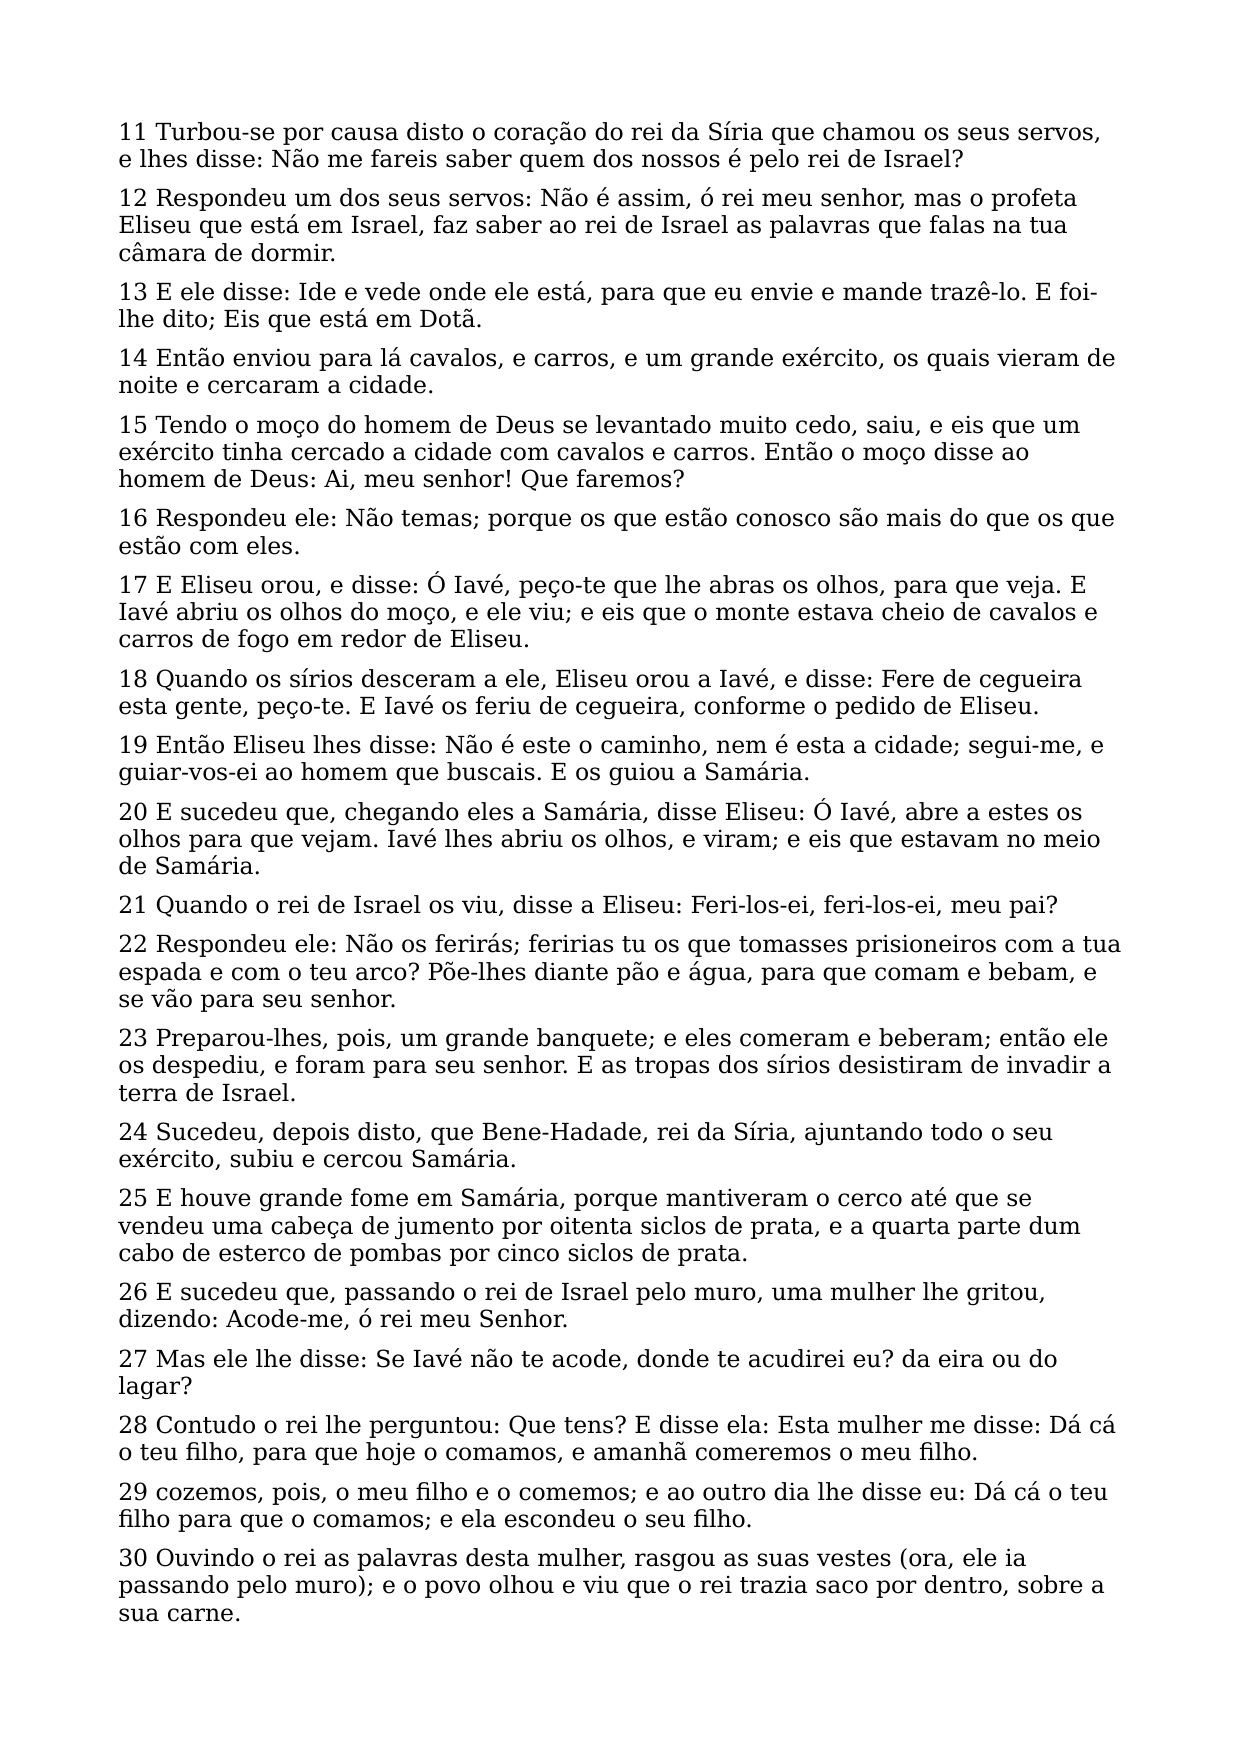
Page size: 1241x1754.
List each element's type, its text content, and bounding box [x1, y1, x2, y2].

text 13 E ele disse: Ide e vede onde ele está, para que eu envie e mande trazê-lo. E foi-lhe dito; Eis que está em Dotã. [118, 278, 1122, 333]
text 23 Preparou-lhes, pois, um grande banquete; e eles comeram e beberam; então ele os despediu, e foram para seu senhor. E as tropas dos sírios desistiram de invadir a terra de Israel. [118, 1025, 1122, 1107]
text 17 E Eliseu orou, e disse: Ó Iavé, peço-te que lhe abras os olhos, para que veja. E Iavé abriu os olhos do moço, e ele viu; e eis que o monte estava cheio de cavalos e carros de fogo em redor de Eliseu. [118, 571, 1122, 653]
text 25 E houve grande fome em Samária, porque mantiveram o cerco até que se vendeu uma cabeça de jumento por oitenta siclos de prata, e a quarta parte dum cabo de esterco de pombas por cinco siclos de prata. [118, 1185, 1122, 1267]
text 18 Quando os sírios desceram a ele, Eliseu orou a Iavé, e disse: Fere de cegueira esta gente, peço-te. E Iavé os feriu de cegueira, conforme o pedido de Eliseu. [118, 665, 1122, 720]
text 19 Então Eliseu lhes disse: Não é este o caminho, nem é esta a cidade; segui-me, e guiar-vos-ei ao homem que buscais. E os guiou a Samária. [118, 732, 1122, 786]
text 21 Quando o rei de Israel os viu, disse a Eliseu: Feri-los-ei, feri-los-ei, meu pai? [118, 892, 1122, 919]
text 16 Respondeu ele: Não temas; porque os que estão conosco são mais do que os que estão com eles. [118, 505, 1122, 559]
text 20 E sucedeu que, chegando eles a Samária, disse Eliseu: Ó Iavé, abre a estes os olhos para que vejam. Iavé lhes abriu os olhos, e viram; e eis que estavam no meio de Samária. [118, 798, 1122, 880]
text 22 Respondeu ele: Não os ferirás; feririas tu os que tomasses prisioneiros com a tua espada e com o teu arco? Põe-lhes diante pão e água, para que comam e bebam, e se vão para seu senhor. [118, 931, 1122, 1013]
text 15 Tendo o moço do homem de Deus se levantado muito cedo, saiu, e eis que um exército tinha cercado a cidade com cavalos e carros. Então o moço disse ao homem de Deus: Ai, meu senhor! Que faremos? [118, 411, 1122, 493]
text 30 Ouvindo o rei as palavras desta mulher, rasgou as suas vestes (ora, ele ia passando pelo muro); e o povo olhou e viu que o rei trazia saco por dentro, sobre a sua carne. [118, 1544, 1122, 1626]
text 26 E sucedeu que, passando o rei de Israel pelo muro, uma mulher lhe gritou, dizendo: Acode-me, ó rei meu Senhor. [118, 1279, 1122, 1333]
text 12 Respondeu um dos seus servos: Não é assim, ó rei meu senhor, mas o profeta Eliseu que está em Israel, faz saber ao rei de Israel as palavras que falas na tua câmara de dormir. [118, 184, 1122, 266]
text 27 Mas ele lhe disse: Se Iavé não te acode, donde te acudirei eu? da eira ou do lagar? [118, 1345, 1122, 1400]
text 14 Então enviou para lá cavalos, e carros, e um grande exército, os quais vieram de noite e cercaram a cidade. [118, 345, 1122, 399]
text 11 Turbou-se por causa disto o coração do rei da Síria que chamou os seus servos, e lhes disse: Não me fareis saber quem dos nossos é pelo rei de Israel? [118, 118, 1122, 173]
text 28 Contudo o rei lhe perguntou: Que tens? E disse ela: Esta mulher me disse: Dá cá o teu filho, para que hoje o comamos, e amanhã comeremos o meu filho. [118, 1412, 1122, 1466]
text 29 cozemos, pois, o meu filho e o comemos; e ao outro dia lhe disse eu: Dá cá o teu filho para que o comamos; e ela escondeu o seu filho. [118, 1478, 1122, 1533]
text 24 Sucedeu, depois disto, que Bene-Hadade, rei da Síria, ajuntando todo o seu exército, subiu e cercou Samária. [118, 1118, 1122, 1173]
